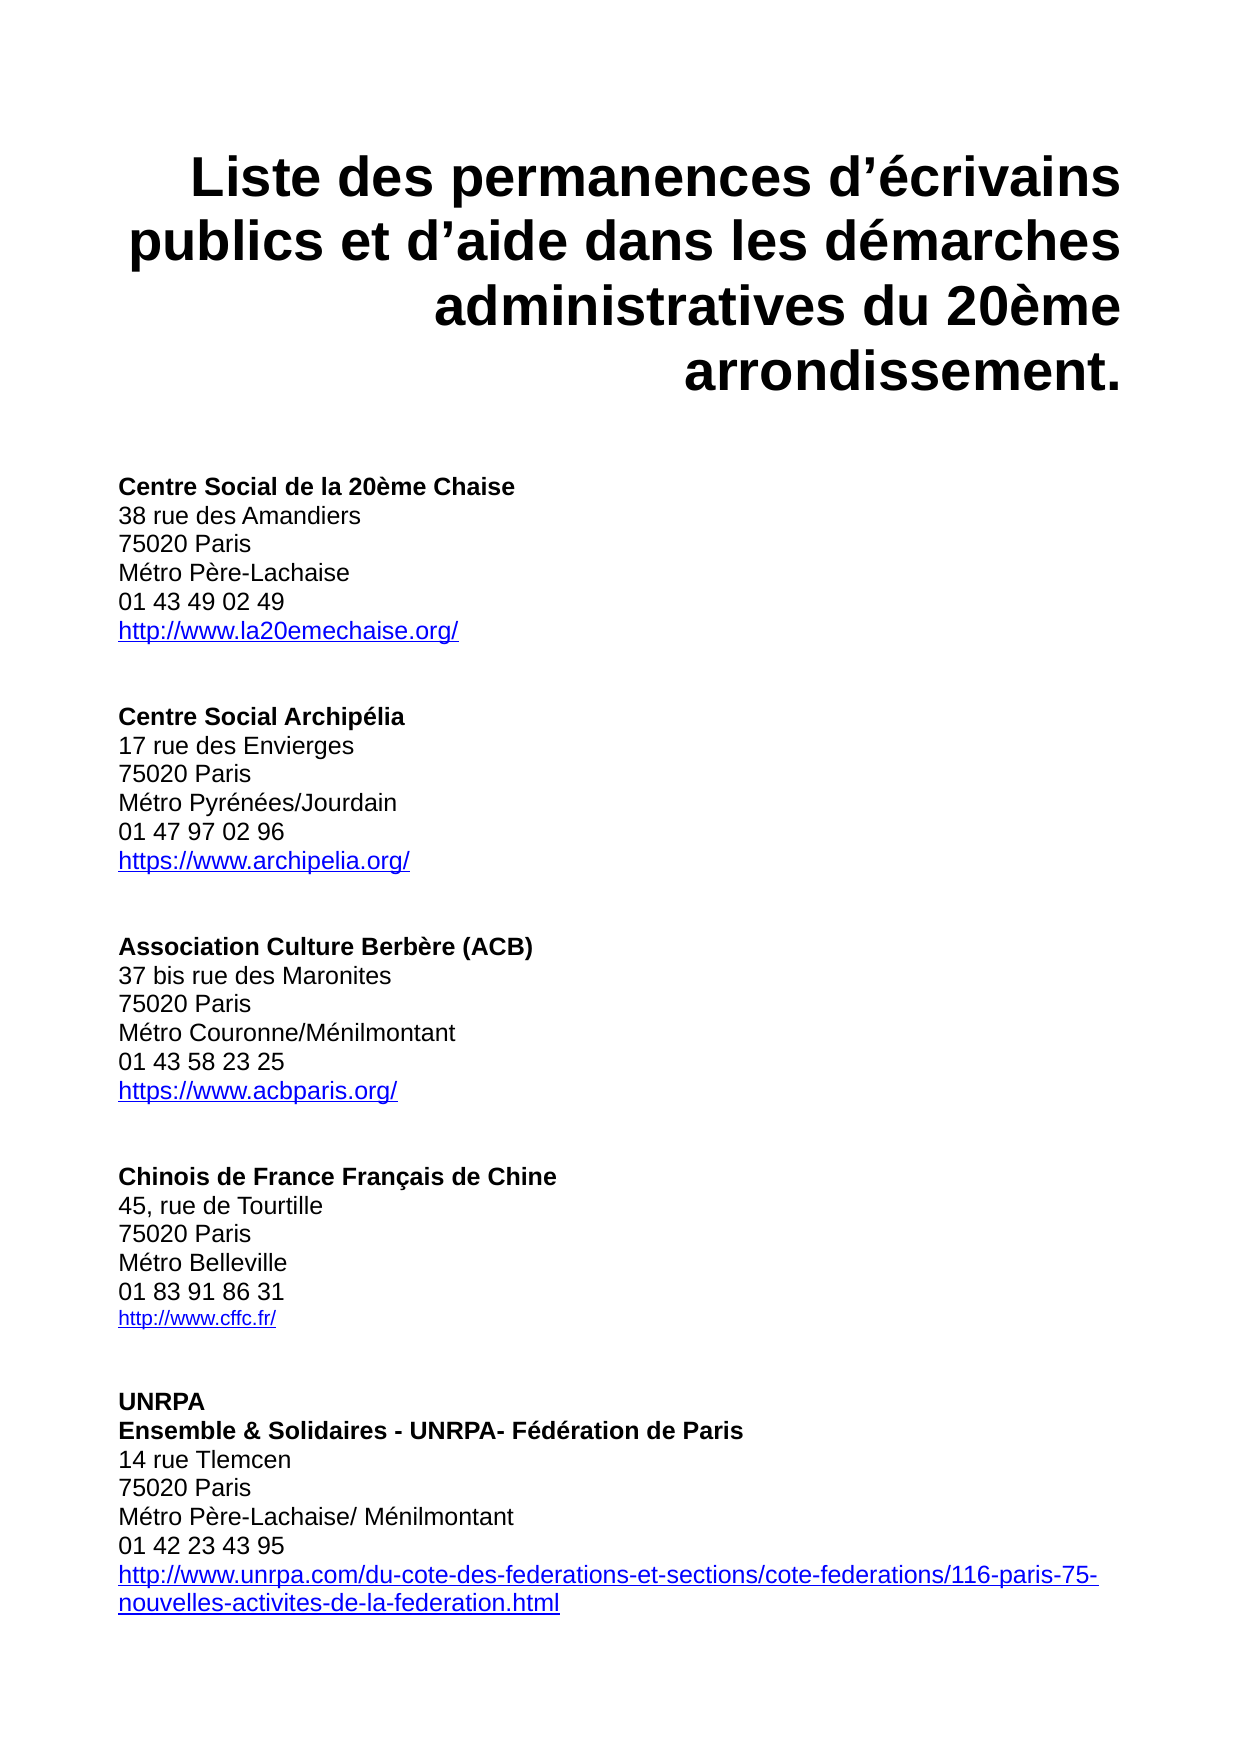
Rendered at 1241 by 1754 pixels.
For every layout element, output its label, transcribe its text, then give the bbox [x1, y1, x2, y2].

text https://www.acbparis.org/ [118, 1076, 1122, 1104]
text Association Culture Berbère (ACB) [118, 932, 1122, 961]
text Métro Pyrénées/Jourdain [118, 788, 1122, 817]
text 38 rue des Amandiers [118, 501, 1122, 529]
text 75020 Paris [118, 1473, 1122, 1502]
text 01 47 97 02 96 [118, 817, 1122, 846]
text http://www.cffc.fr/ [118, 1306, 1122, 1329]
text UNRPA [118, 1387, 1122, 1416]
text 01 43 58 23 25 [118, 1047, 1122, 1076]
text 01 43 49 02 49 [118, 587, 1122, 616]
subtitle Liste des permanences d’écrivains publics et d’aide dans les démarches administratives du 20ème arrondissement. [118, 143, 1122, 402]
text Métro Couronne/Ménilmontant [118, 1018, 1122, 1047]
text 75020 Paris [118, 1219, 1122, 1248]
text 14 rue Tlemcen [118, 1444, 1122, 1473]
text http://www.unrpa.com/du-cote-des-federations-et-sections/cote-federations/116-paris-75-nouvelles-activites-de-la-federation.html [118, 1559, 1122, 1617]
text http://www.la20emechaise.org/ [118, 616, 1122, 644]
text https://www.archipelia.org/ [118, 846, 1122, 874]
text 17 rue des Envierges [118, 731, 1122, 759]
text Métro Belleville [118, 1248, 1122, 1277]
text 75020 Paris [118, 529, 1122, 558]
text Ensemble & Solidaires - UNRPA- Fédération de Paris [118, 1416, 1122, 1444]
text 01 83 91 86 31 [118, 1277, 1122, 1306]
text 45, rue de Tourtille [118, 1191, 1122, 1219]
text Chinois de France Français de Chine [118, 1162, 1122, 1191]
text 01 42 23 43 95 [118, 1531, 1122, 1559]
text Centre Social de la 20ème Chaise [118, 472, 1122, 501]
text 37 bis rue des Maronites [118, 961, 1122, 989]
text Métro Père-Lachaise/ Ménilmontant [118, 1502, 1122, 1531]
text Métro Père-Lachaise [118, 558, 1122, 587]
text 75020 Paris [118, 989, 1122, 1018]
text 75020 Paris [118, 759, 1122, 788]
text Centre Social Archipélia [118, 702, 1122, 731]
